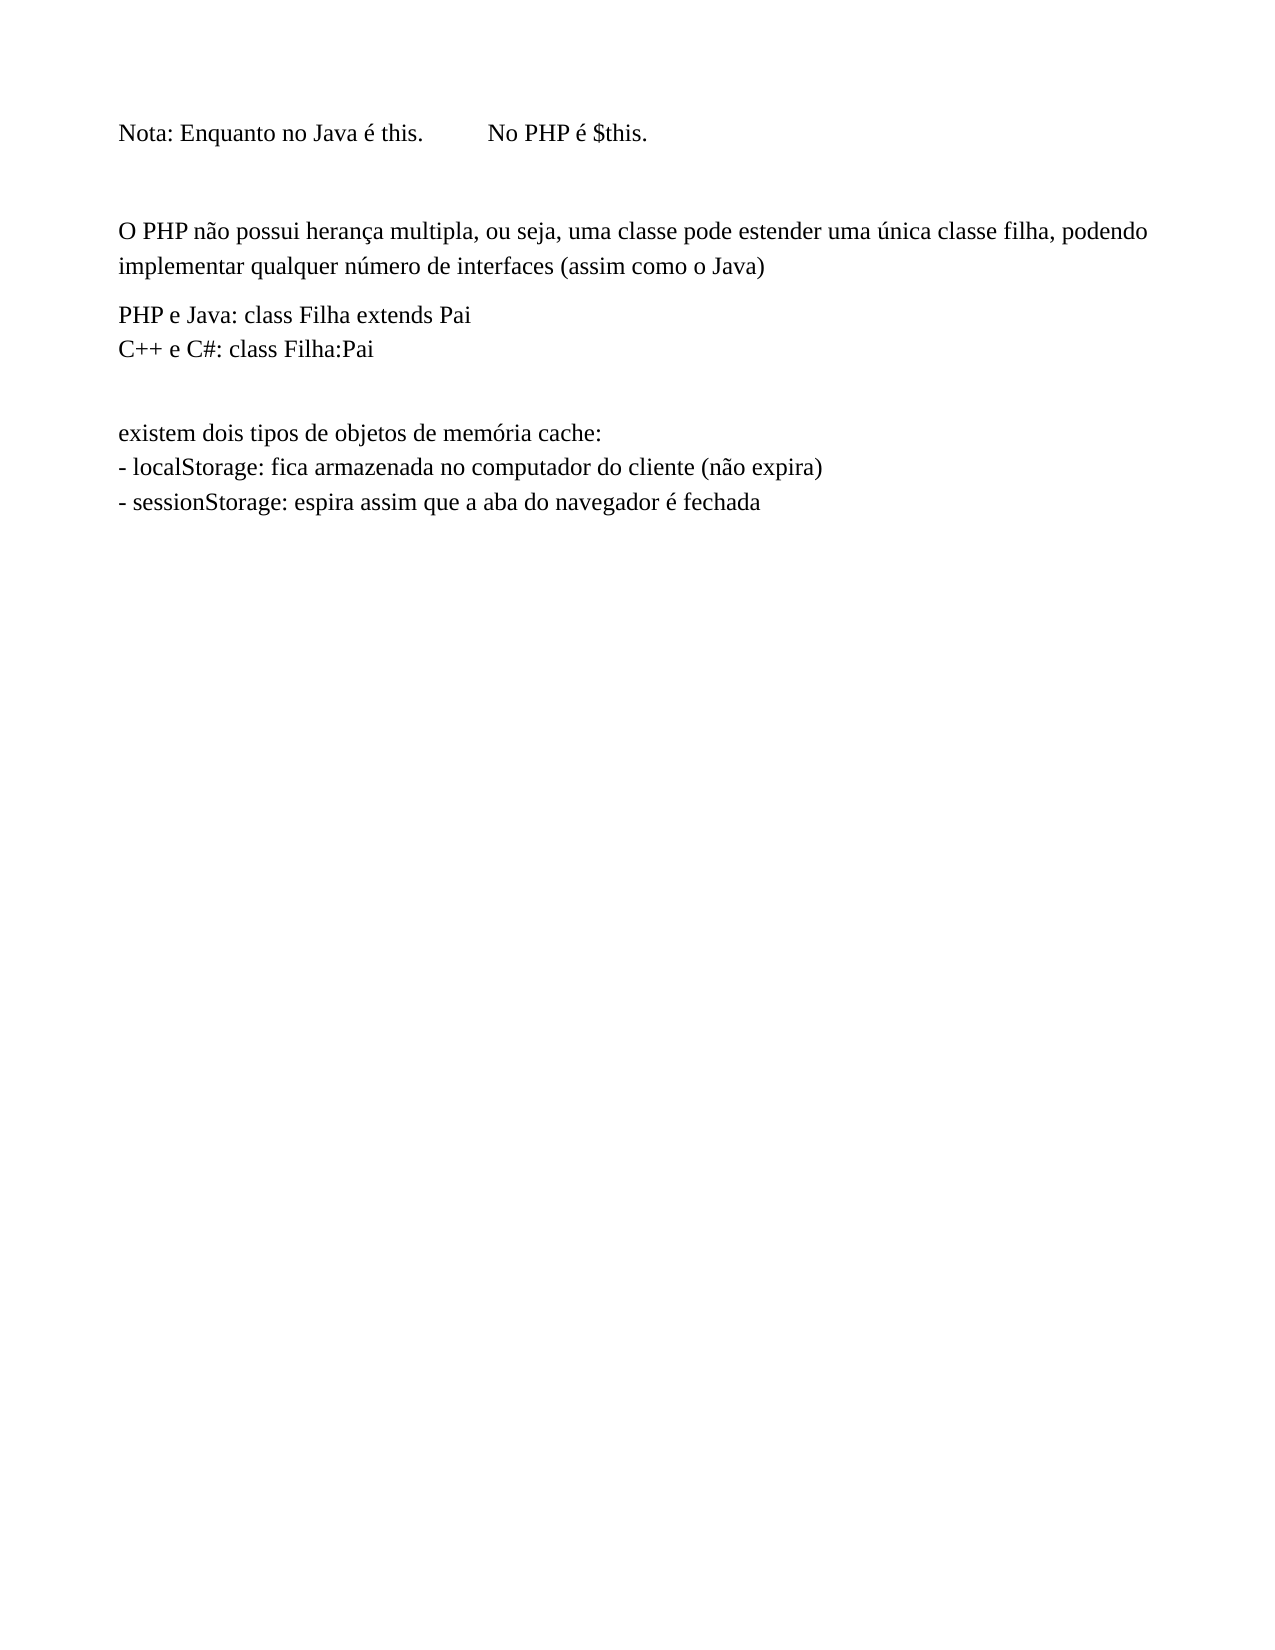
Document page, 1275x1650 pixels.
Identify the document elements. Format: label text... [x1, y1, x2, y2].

text Nota: Enquanto no Java é this. No PHP é $this. [118, 118, 1157, 147]
text existem dois tipos de objetos de memória cache: - localStorage: fica armazenada no computador do cliente (não expira) - sessionStorage: espira assim que a aba do navegador é fechada [118, 418, 1157, 550]
text PHP e Java: class Filha extends Pai C++ e C#: class Filha:Pai [118, 300, 1157, 397]
text O PHP não possui herança multipla, ou seja, uma classe pode estender uma única classe filha, podendo implementar qualquer número de interfaces (assim como o Java) [118, 216, 1157, 279]
